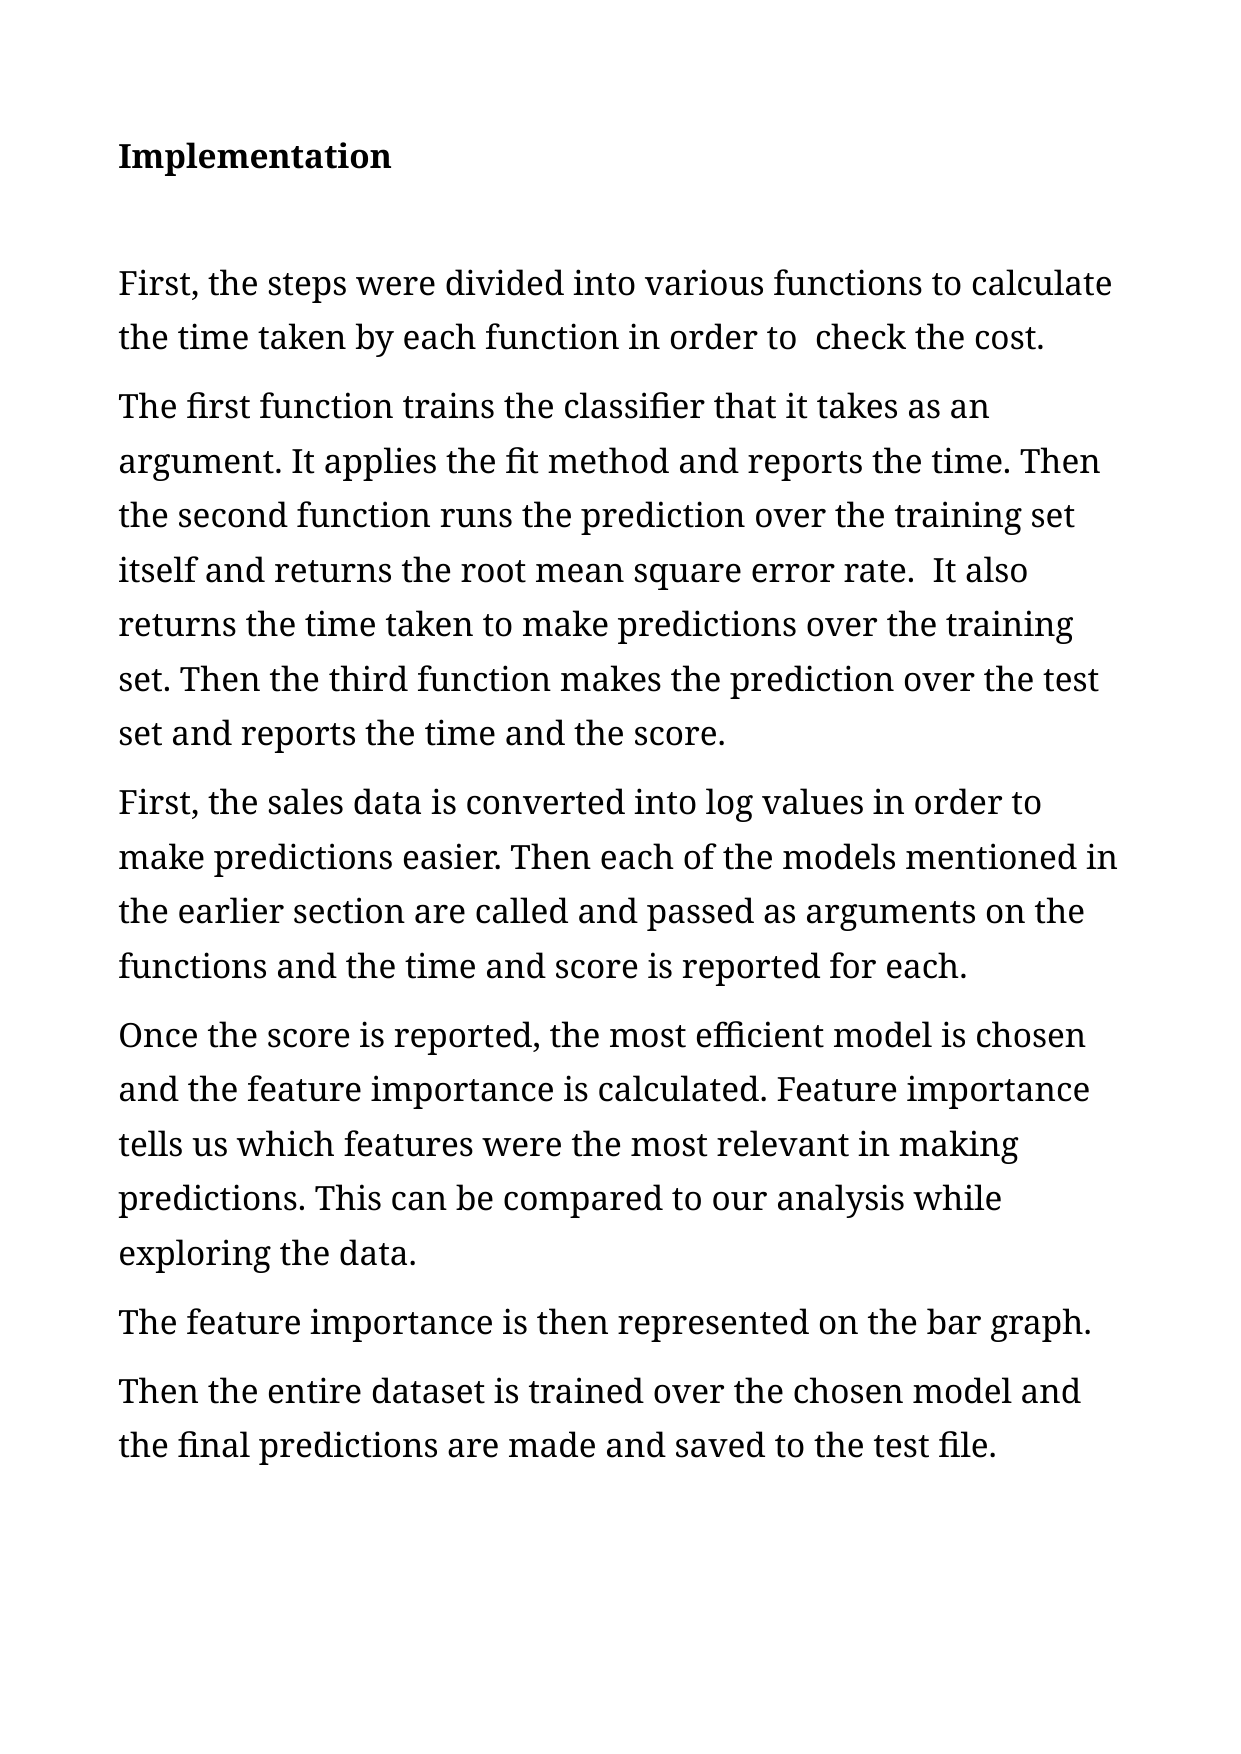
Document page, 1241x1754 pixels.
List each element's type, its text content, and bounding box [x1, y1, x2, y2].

text The first function trains the classifier that it takes as an argument. It applies the fit method and reports the time. Then the second function runs the prediction over the training set itself and returns the root mean square error rate. It also returns the time taken to make predictions over the training set. Then the third function makes the prediction over the test set and reports the time and the score. [118, 383, 1122, 756]
text The feature importance is then represented on the bar graph. [118, 1299, 1122, 1344]
text Once the score is reported, the most efficient model is chosen and the feature importance is calculated. Feature importance tells us which features were the most relevant in making predictions. This can be compared to our analysis while exploring the data. [118, 1012, 1122, 1275]
text First, the sales data is converted into log values in order to make predictions easier. Then each of the models mentioned in the earlier section are called and passed as arguments on the functions and the time and score is reported for each. [118, 779, 1122, 988]
subtitle Implementation [118, 133, 1122, 178]
text Then the entire dataset is trained over the chosen model and the final predictions are made and saved to the test file. [118, 1368, 1122, 1468]
text First, the steps were divided into various functions to calculate the time taken by each function in order to check the cost. [118, 260, 1122, 359]
